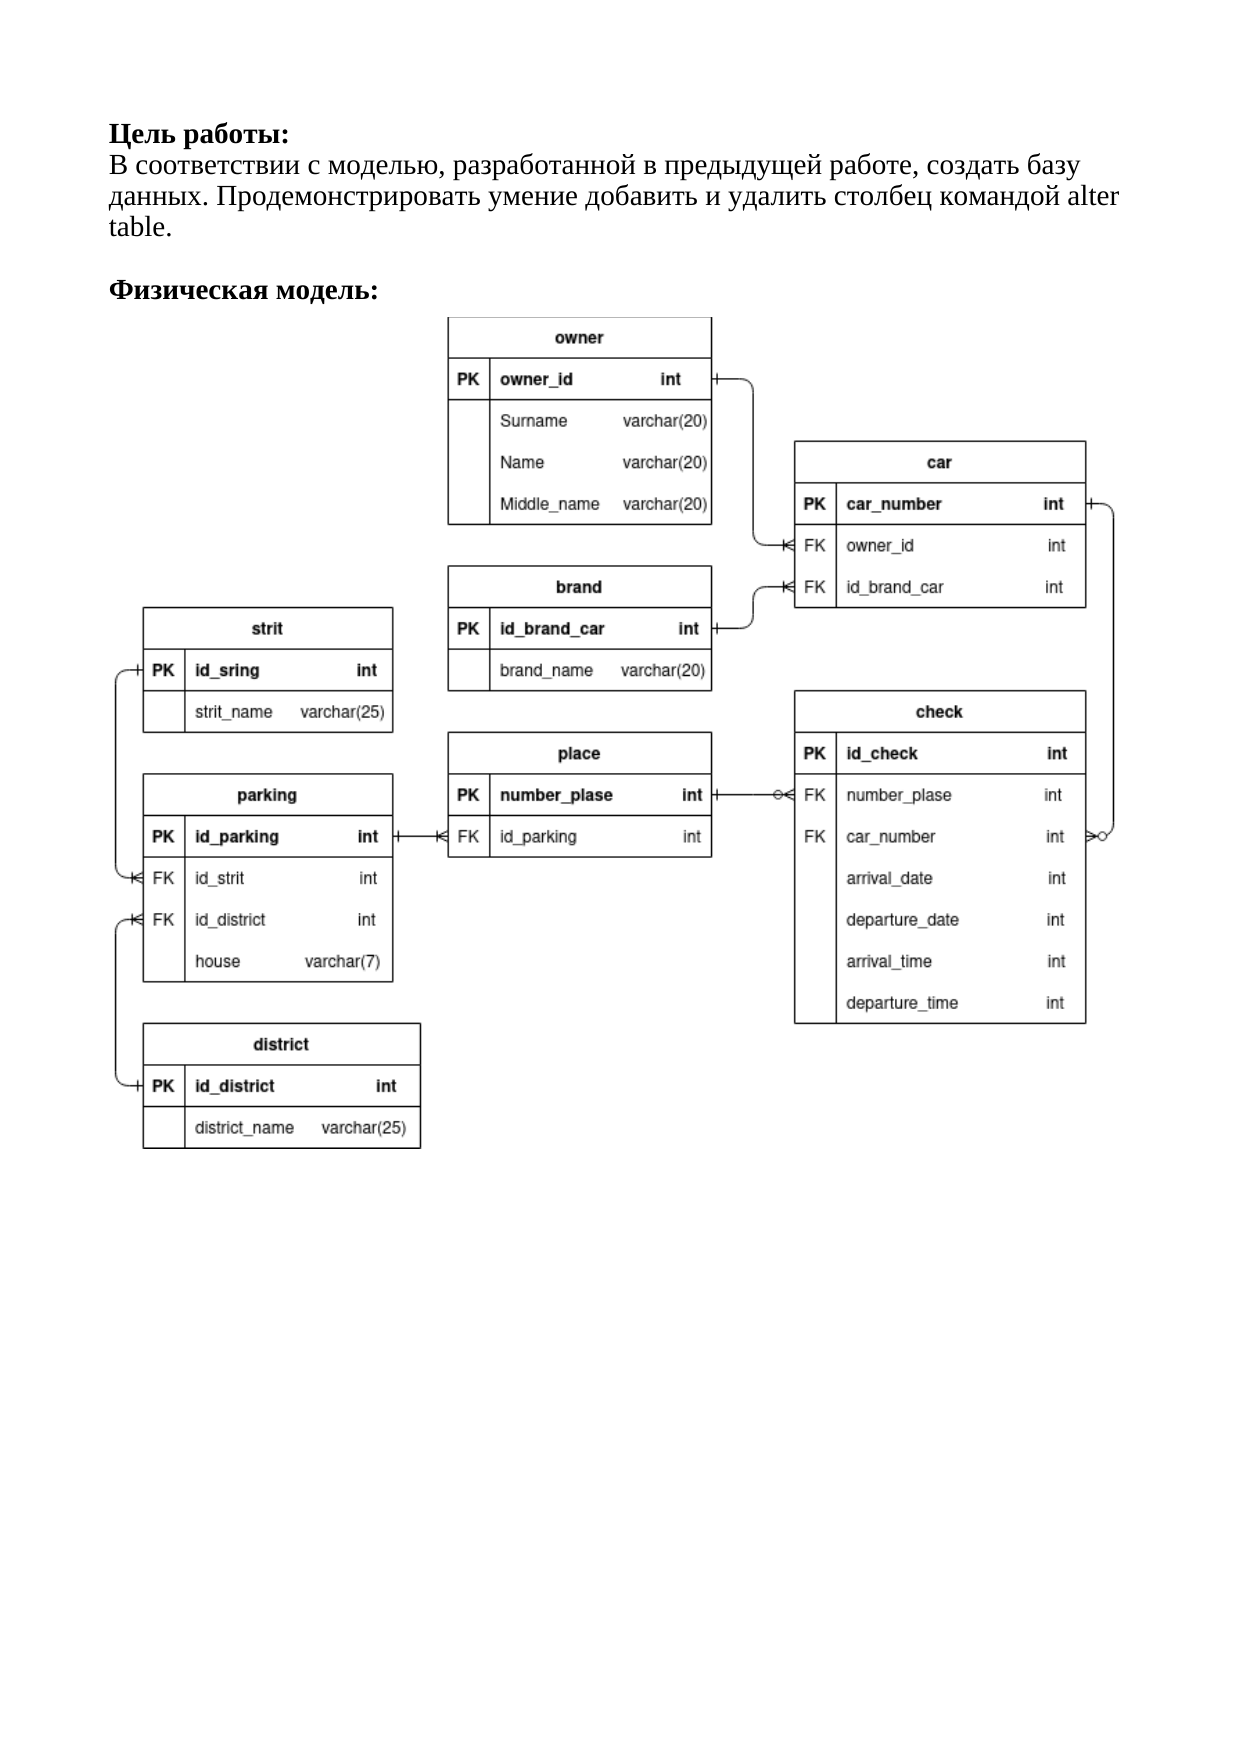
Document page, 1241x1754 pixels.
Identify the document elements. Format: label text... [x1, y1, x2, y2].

picture [104, 317, 1131, 1149]
text Цель работы: [108, 118, 1134, 149]
text Физическая модель: [108, 274, 1134, 306]
text В соответствии с моделью, разработанной в предыдущей работе, создать базу данных. Продемонстрировать умение добавить и удалить столбец командой alter table. [108, 149, 1134, 243]
